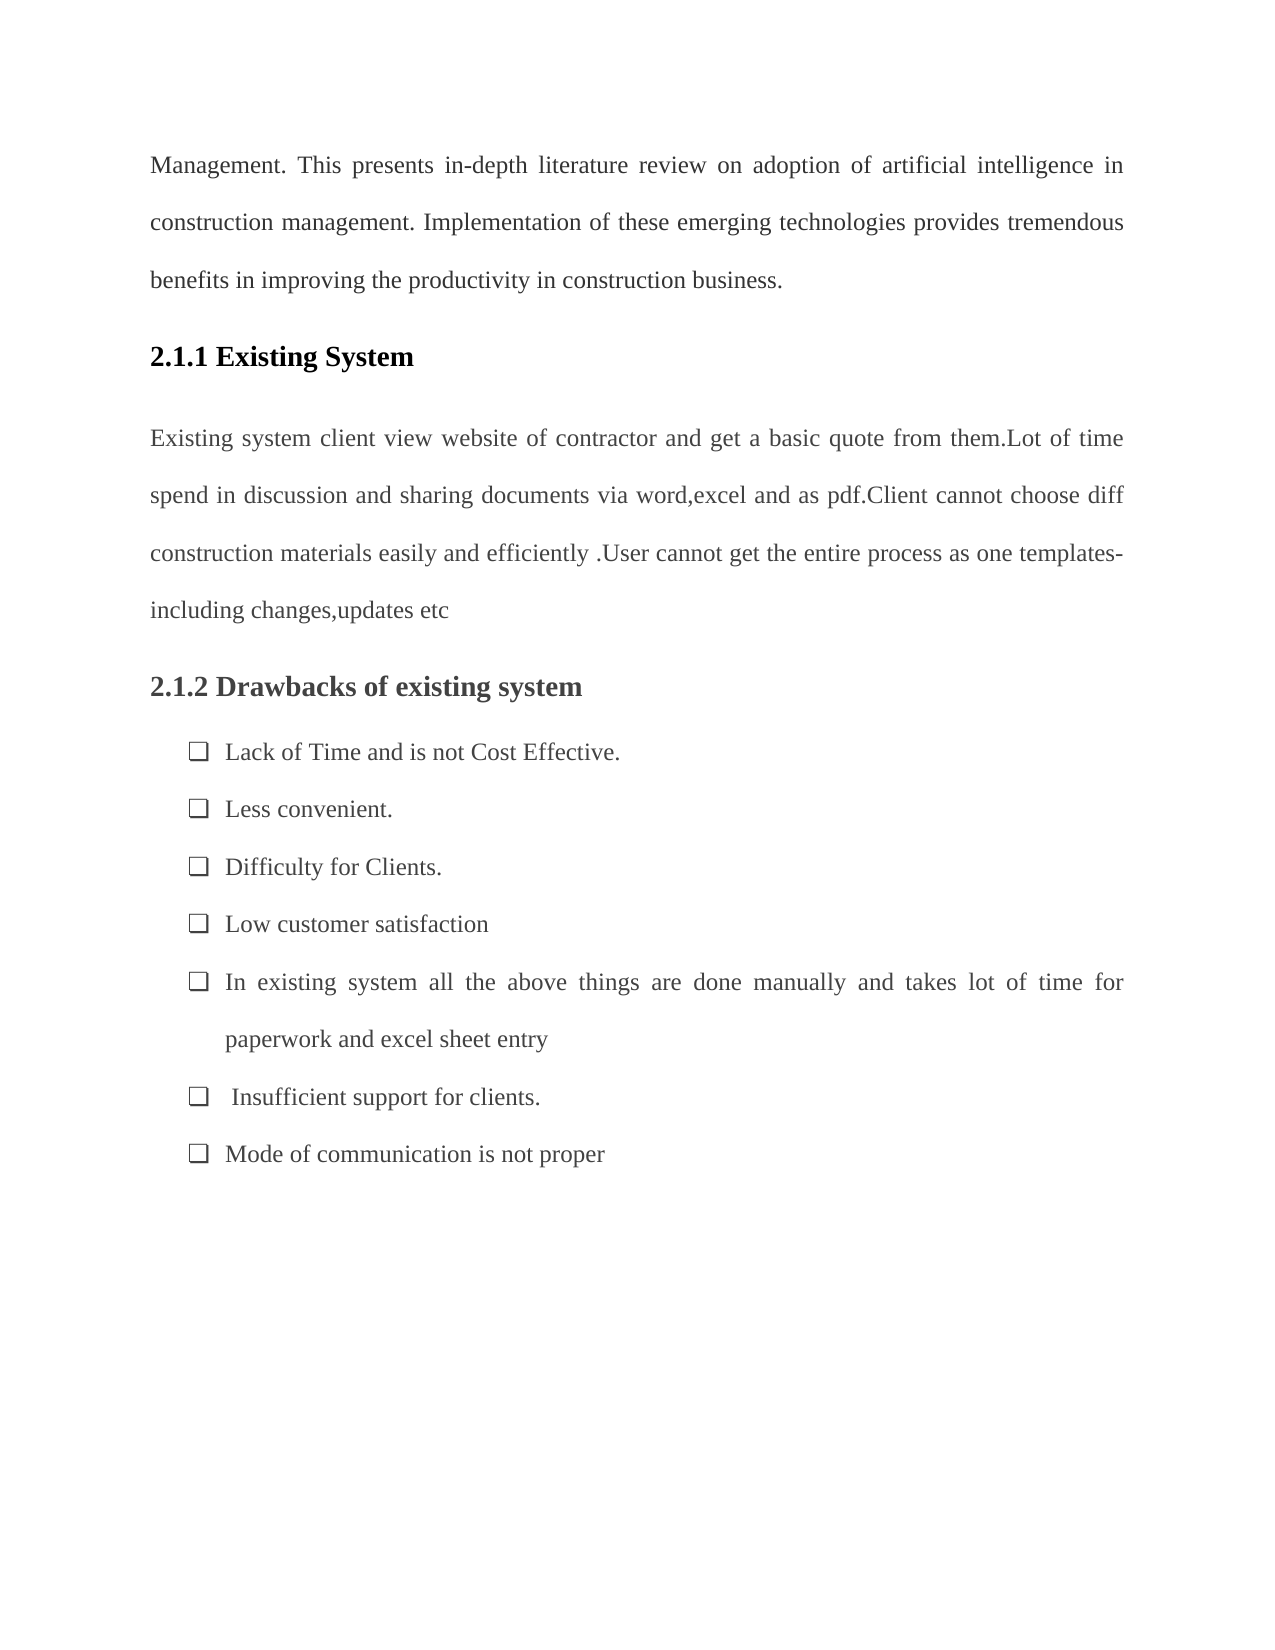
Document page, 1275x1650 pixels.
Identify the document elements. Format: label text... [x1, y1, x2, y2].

list Lack of Time and is not Cost Effective. [187, 737, 1125, 765]
list Low customer satisfaction [187, 909, 1125, 938]
text 2.1.2 Drawbacks of existing system [150, 669, 1125, 703]
text Management. This presents in-depth literature review on adoption of artificial intelligence in construction management. Implementation of these emerging technologies provides tremendous benefits in improving the productivity in construction business. [150, 150, 1125, 294]
text 2.1.1 Existing System [150, 339, 1125, 373]
list Insufficient support for clients. [187, 1082, 1125, 1110]
list Mode of communication is not proper [187, 1139, 1125, 1168]
list Difficulty for Clients. [187, 852, 1125, 880]
list Less convenient. [187, 794, 1125, 823]
text Existing system client view website of contractor and get a basic quote from them.Lot of time spend in discussion and sharing documents via word,excel and as pdf.Client cannot choose diff construction materials easily and efficiently .User cannot get the entire process as one templates-including changes,updates etc [150, 423, 1125, 624]
list In existing system all the above things are done manually and takes lot of time for paperwork and excel sheet entry [187, 967, 1125, 1053]
